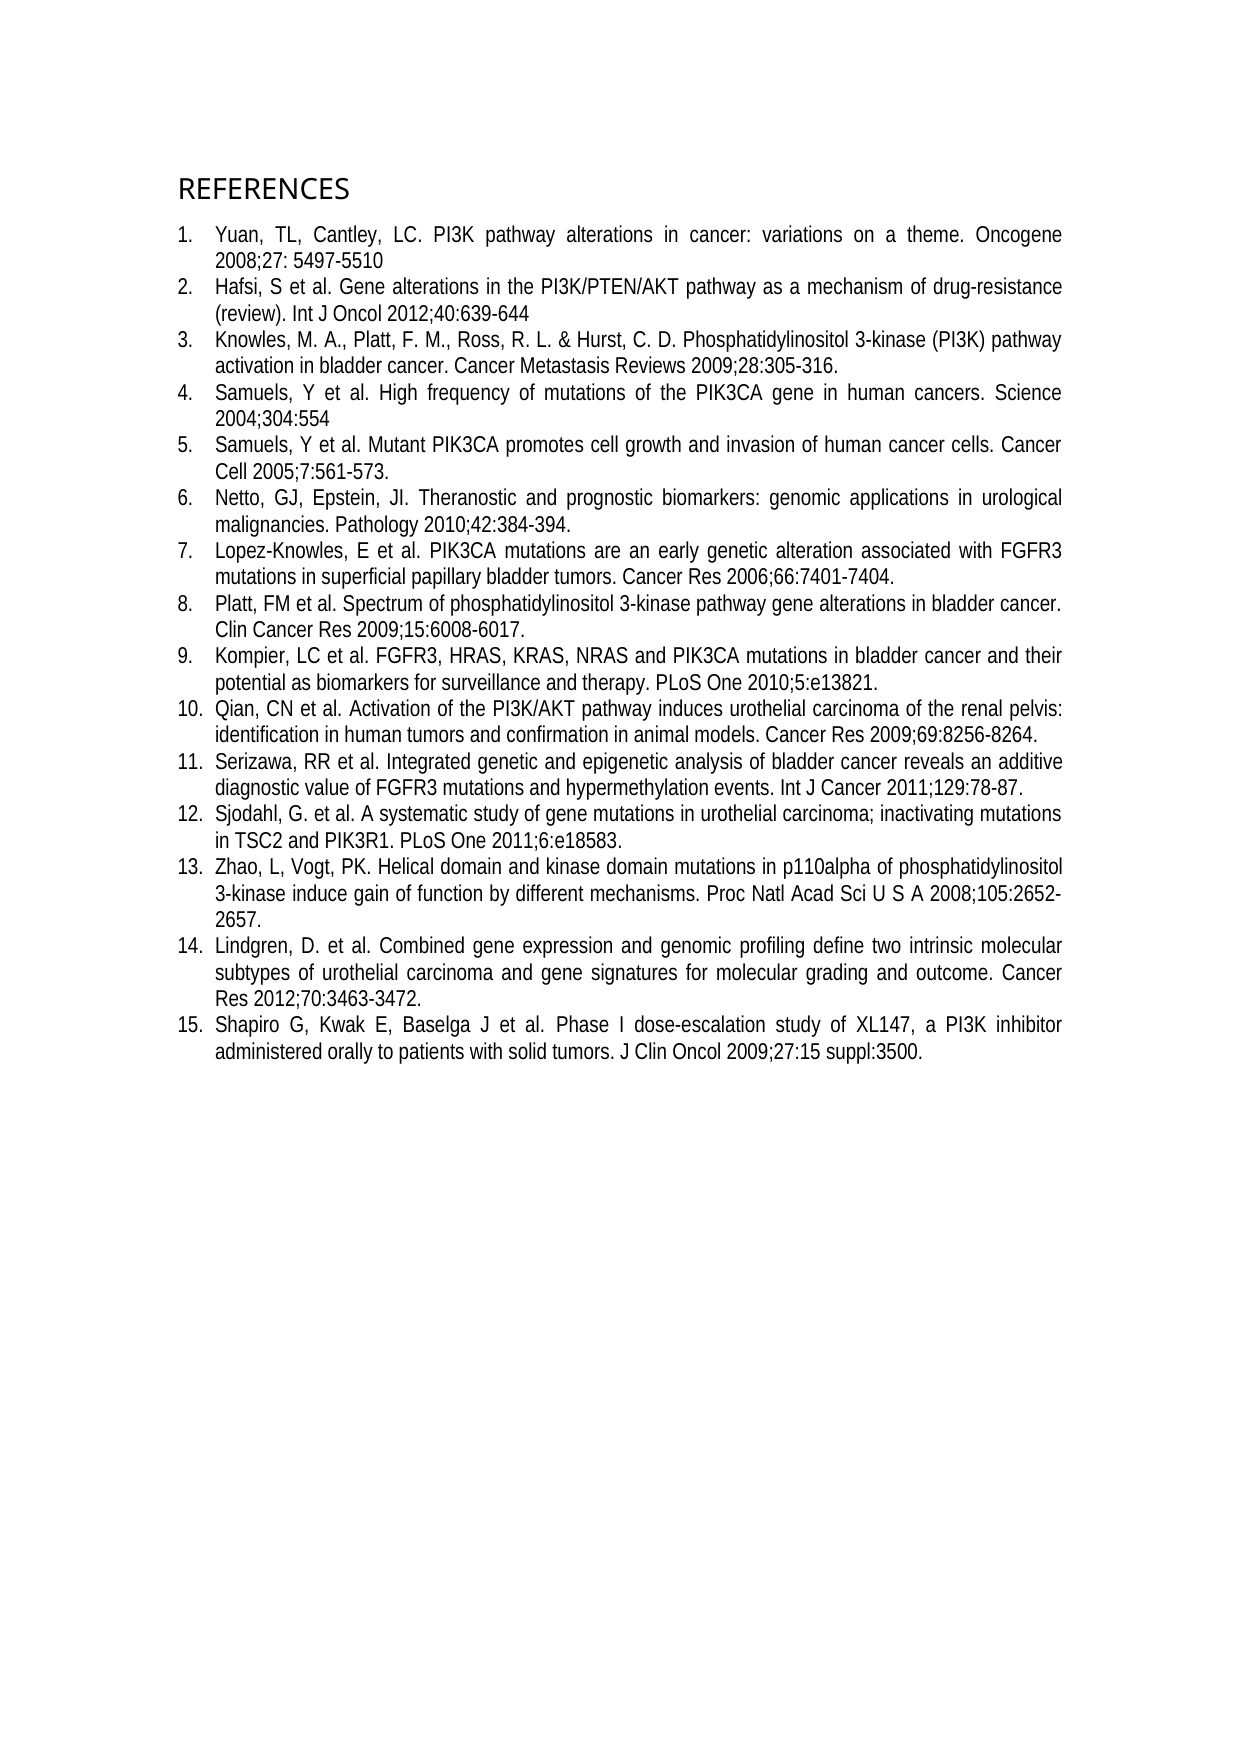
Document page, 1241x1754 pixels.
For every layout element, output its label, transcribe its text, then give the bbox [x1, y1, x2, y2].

list Samuels, Y et al. High frequency of mutations of the PIK3CA gene in human cancers. Science 2004;304:554 [177, 379, 1063, 431]
list Serizawa, RR et al. Integrated genetic and epigenetic analysis of bladder cancer reveals an additive diagnostic value of FGFR3 mutations and hypermethylation events. Int J Cancer 2011;129:78-87. [177, 748, 1063, 800]
list Zhao, L, Vogt, PK. Helical domain and kinase domain mutations in p110alpha of phosphatidylinositol 3-kinase induce gain of function by different mechanisms. Proc Natl Acad Sci U S A 2008;105:2652-2657. [177, 853, 1063, 932]
list Samuels, Y et al. Mutant PIK3CA promotes cell growth and invasion of human cancer cells. Cancer Cell 2005;7:561-573. [177, 431, 1063, 484]
list Kompier, LC et al. FGFR3, HRAS, KRAS, NRAS and PIK3CA mutations in bladder cancer and their potential as biomarkers for surveillance and therapy. PLoS One 2010;5:e13821. [177, 642, 1063, 695]
list Sjodahl, G. et al. A systematic study of gene mutations in urothelial carcinoma; inactivating mutations in TSC2 and PIK3R1. PLoS One 2011;6:e18583. [177, 800, 1063, 853]
list Yuan, TL, Cantley, LC. PI3K pathway alterations in cancer: variations on a theme. Oncogene 2008;27: 5497-5510 [177, 221, 1063, 273]
list Netto, GJ, Epstein, JI. Theranostic and prognostic biomarkers: genomic applications in urological malignancies. Pathology 2010;42:384-394. [177, 484, 1063, 537]
list Lindgren, D. et al. Combined gene expression and genomic profiling define two intrinsic molecular subtypes of urothelial carcinoma and gene signatures for molecular grading and outcome. Cancer Res 2012;70:3463-3472. [177, 932, 1063, 1011]
list Shapiro G, Kwak E, Baselga J et al. Phase I dose-escalation study of XL147, a PI3K inhibitor administered orally to patients with solid tumors. J Clin Oncol 2009;27:15 suppl:3500. [177, 1011, 1063, 1064]
list Lopez-Knowles, E et al. PIK3CA mutations are an early genetic alteration associated with FGFR3 mutations in superficial papillary bladder tumors. Cancer Res 2006;66:7401-7404. [177, 537, 1063, 589]
list Platt, FM et al. Spectrum of phosphatidylinositol 3-kinase pathway gene alterations in bladder cancer. Clin Cancer Res 2009;15:6008-6017. [177, 589, 1063, 642]
list Knowles, M. A., Platt, F. M., Ross, R. L. & Hurst, C. D. Phosphatidylinositol 3-kinase (PI3K) pathway activation in bladder cancer. Cancer Metastasis Reviews 2009;28:305-316. [177, 326, 1063, 379]
list Qian, CN et al. Activation of the PI3K/AKT pathway induces urothelial carcinoma of the renal pelvis: identification in human tumors and confirmation in animal models. Cancer Res 2009;69:8256-8264. [177, 695, 1063, 748]
list Hafsi, S et al. Gene alterations in the PI3K/PTEN/AKT pathway as a mechanism of drug-resistance (review). Int J Oncol 2012;40:639-644 [177, 273, 1063, 326]
subtitle REFERENCES [177, 168, 1063, 208]
